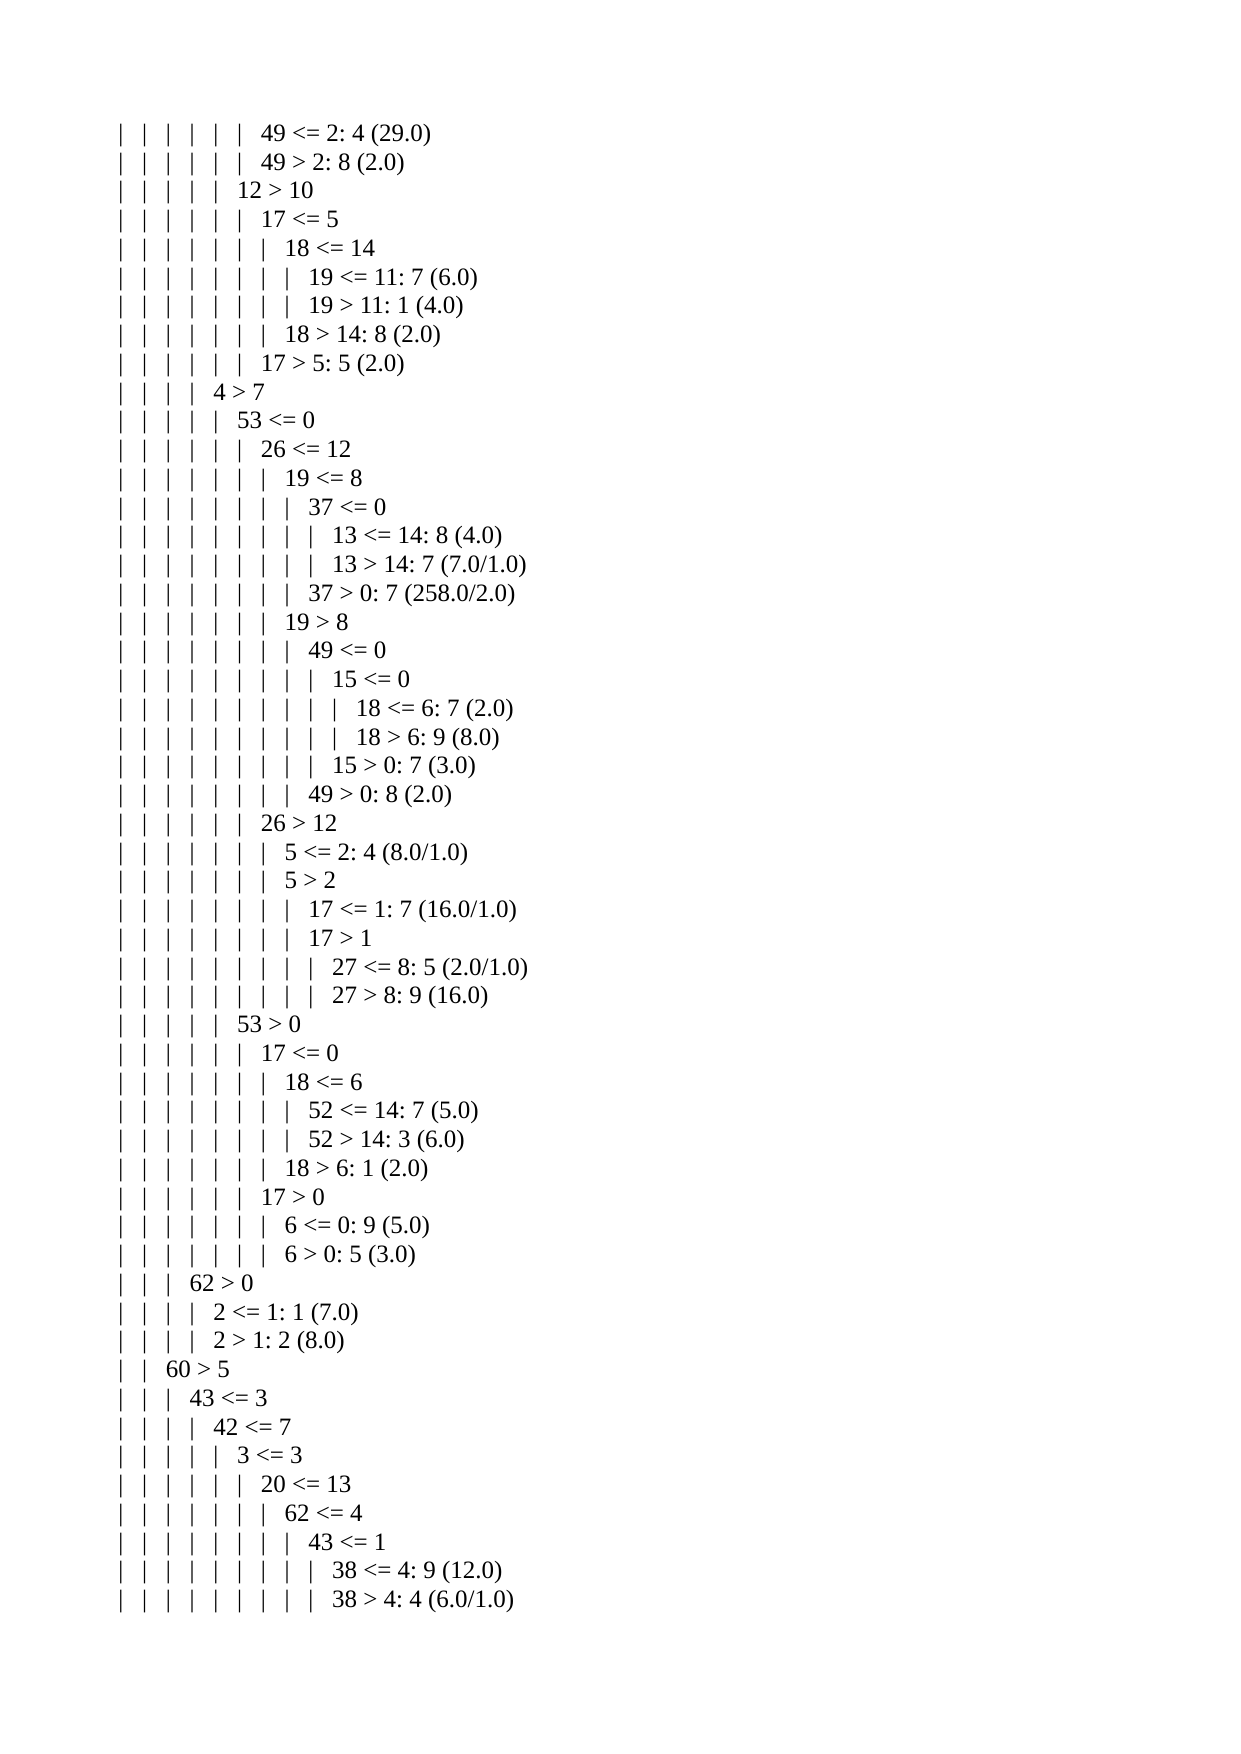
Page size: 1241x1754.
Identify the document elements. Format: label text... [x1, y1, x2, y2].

text | | | | | | 26 <= 12 [118, 434, 1122, 463]
text | | | | | | | | 49 <= 0 [118, 636, 1122, 664]
text | | | | | | | | | 15 <= 0 [118, 664, 1122, 693]
text | | | | | | | 18 <= 14 [118, 233, 1122, 262]
text | | | | | | | 6 <= 0: 9 (5.0) [118, 1211, 1122, 1239]
text | | | | | | | 18 > 6: 1 (2.0) [118, 1153, 1122, 1182]
text | | | | | | | | 43 <= 1 [118, 1527, 1122, 1556]
text | | | | | | | 18 <= 6 [118, 1067, 1122, 1096]
text | | | | | | 49 <= 2: 4 (29.0) [118, 118, 1122, 147]
text | | | | 2 <= 1: 1 (7.0) [118, 1297, 1122, 1326]
text | | | | | | | 18 > 14: 8 (2.0) [118, 319, 1122, 348]
text | | | | | | | | | 38 > 4: 4 (6.0/1.0) [118, 1584, 1122, 1613]
text | | | | | | | | | 13 <= 14: 8 (4.0) [118, 521, 1122, 549]
text | | | | | | | | | 27 > 8: 9 (16.0) [118, 981, 1122, 1009]
text | | | | 2 > 1: 2 (8.0) [118, 1326, 1122, 1354]
text | | | | 4 > 7 [118, 377, 1122, 406]
text | | | | | | | 5 <= 2: 4 (8.0/1.0) [118, 837, 1122, 866]
text | | | | | | | 5 > 2 [118, 866, 1122, 894]
text | | | | | | 17 <= 0 [118, 1038, 1122, 1067]
text | | | | | | | | | 13 > 14: 7 (7.0/1.0) [118, 549, 1122, 578]
text | | | | | | | | 49 > 0: 8 (2.0) [118, 779, 1122, 808]
text | | | | | 3 <= 3 [118, 1441, 1122, 1469]
text | | | | | | | | 19 > 11: 1 (4.0) [118, 291, 1122, 319]
text | | | | | | | | 17 > 1 [118, 923, 1122, 952]
text | | | | | | | | | | 18 > 6: 9 (8.0) [118, 722, 1122, 751]
text | | | | | | | | | | 18 <= 6: 7 (2.0) [118, 693, 1122, 722]
text | | | | | | 20 <= 13 [118, 1469, 1122, 1498]
text | | | | | | | | 17 <= 1: 7 (16.0/1.0) [118, 894, 1122, 923]
text | | | | | | | 6 > 0: 5 (3.0) [118, 1239, 1122, 1268]
text | | | | | | | | 19 <= 11: 7 (6.0) [118, 262, 1122, 291]
text | | | | | | 26 > 12 [118, 808, 1122, 837]
text | | | | | 53 <= 0 [118, 406, 1122, 434]
text | | | | | | 49 > 2: 8 (2.0) [118, 147, 1122, 176]
text | | | | | | | | | 38 <= 4: 9 (12.0) [118, 1556, 1122, 1584]
text | | | | | | | 62 <= 4 [118, 1498, 1122, 1527]
text | | | | | | | 19 > 8 [118, 607, 1122, 636]
text | | | | | | | | 37 > 0: 7 (258.0/2.0) [118, 578, 1122, 607]
text | | | | | | | | 37 <= 0 [118, 492, 1122, 521]
text | | | | | | | | | 15 > 0: 7 (3.0) [118, 751, 1122, 779]
text | | | | | | 17 > 5: 5 (2.0) [118, 348, 1122, 377]
text | | | | | | 17 <= 5 [118, 204, 1122, 233]
text | | | | | | | | 52 <= 14: 7 (5.0) [118, 1096, 1122, 1124]
text | | | 62 > 0 [118, 1268, 1122, 1297]
text | | | | | | | | | 27 <= 8: 5 (2.0/1.0) [118, 952, 1122, 981]
text | | | | | | 17 > 0 [118, 1182, 1122, 1211]
text | | | 43 <= 3 [118, 1383, 1122, 1412]
text | | | | | 53 > 0 [118, 1009, 1122, 1038]
text | | | | | 12 > 10 [118, 176, 1122, 204]
text | | 60 > 5 [118, 1354, 1122, 1383]
text | | | | 42 <= 7 [118, 1412, 1122, 1441]
text | | | | | | | 19 <= 8 [118, 463, 1122, 492]
text | | | | | | | | 52 > 14: 3 (6.0) [118, 1124, 1122, 1153]
